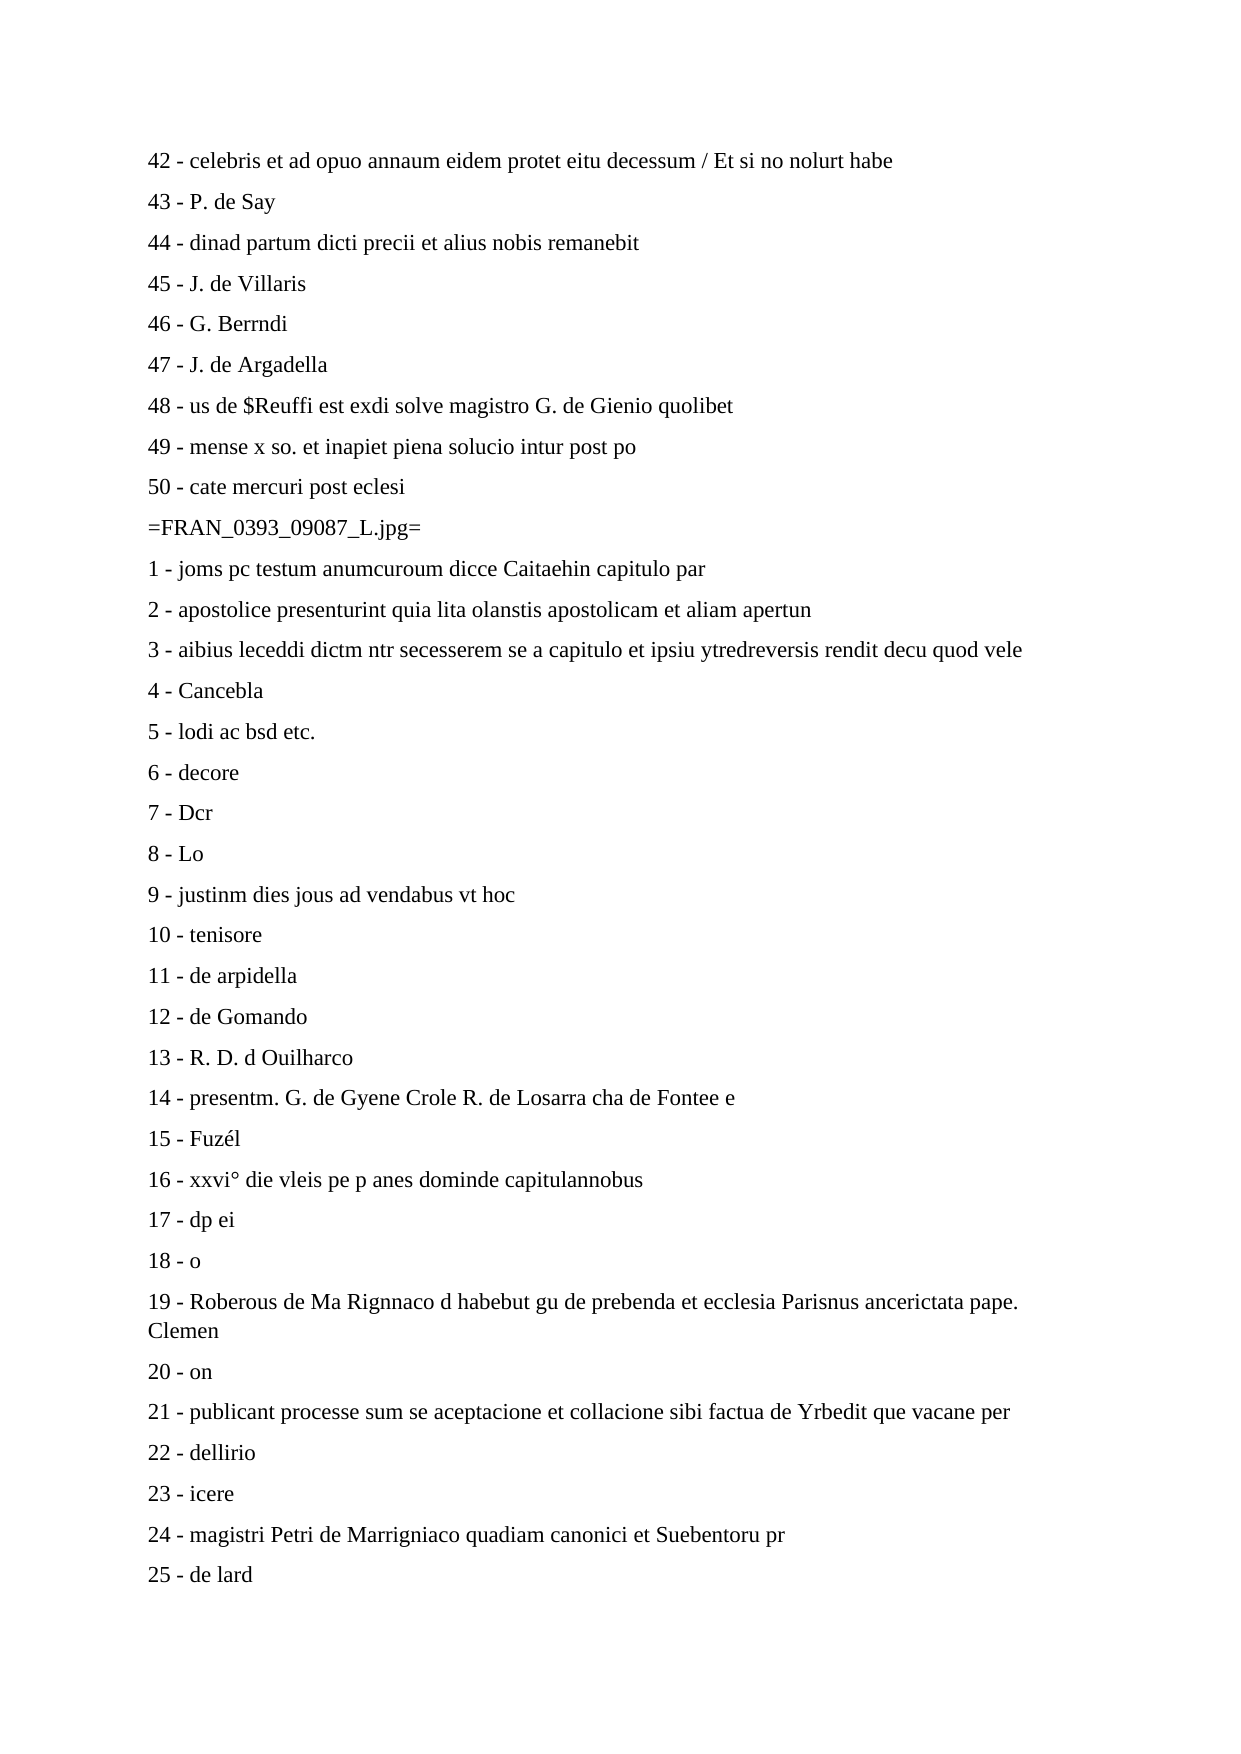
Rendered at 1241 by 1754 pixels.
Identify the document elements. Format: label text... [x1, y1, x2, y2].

text 45 - J. de Villaris [148, 270, 1093, 296]
text 2 - apostolice presenturint quia lita olanstis apostolicam et aliam apertun [148, 596, 1093, 622]
text 1 - joms pc testum anumcuroum dicce Caitaehin capitulo par [148, 555, 1093, 581]
text 8 - Lo [148, 840, 1093, 866]
text 15 - Fuzél [148, 1125, 1093, 1151]
text 48 - us de $Reuffi est exdi solve magistro G. de Gienio quolibet [148, 392, 1093, 418]
text 23 - icere [148, 1480, 1093, 1506]
text 24 - magistri Petri de Marrigniaco quadiam canonici et Suebentoru pr [148, 1521, 1093, 1547]
text 14 - presentm. G. de Gyene Crole R. de Losarra cha de Fontee e [148, 1084, 1093, 1111]
text 17 - dp ei [148, 1207, 1093, 1233]
text 10 - tenisore [148, 921, 1093, 948]
text 6 - decore [148, 758, 1093, 785]
text 7 - Dcr [148, 799, 1093, 826]
text 4 - Cancebla [148, 677, 1093, 703]
text 50 - cate mercuri post eclesi [148, 473, 1093, 500]
text 49 - mense x so. et inapiet piena solucio intur post po [148, 433, 1093, 459]
text 21 - publicant processe sum se aceptacione et collacione sibi factua de Yrbedit que vacane per [148, 1398, 1093, 1425]
text 5 - lodi ac bsd etc. [148, 718, 1093, 744]
text 44 - dinad partum dicti precii et alius nobis remanebit [148, 229, 1093, 255]
text =FRAN_0393_09087_L.jpg= [148, 514, 1093, 541]
text 9 - justinm dies jous ad vendabus vt hoc [148, 881, 1093, 907]
text 22 - dellirio [148, 1439, 1093, 1466]
text 3 - aibius leceddi dictm ntr secesserem se a capitulo et ipsiu ytredreversis rendit decu quod vele [148, 636, 1093, 663]
text 12 - de Gomando [148, 1003, 1093, 1029]
text 18 - o [148, 1247, 1093, 1274]
text 42 - celebris et ad opuo annaum eidem protet eitu decessum / Et si no nolurt habe [148, 148, 1093, 174]
text 20 - on [148, 1358, 1093, 1384]
text 47 - J. de Argadella [148, 351, 1093, 378]
text 19 - Roberous de Ma Rignnaco d habebut gu de prebenda et ecclesia Parisnus ancerictata pape. Clemen [148, 1288, 1093, 1343]
text 16 - xxvi° die vleis pe p anes dominde capitulannobus [148, 1166, 1093, 1192]
text 13 - R. D. d Ouilharco [148, 1044, 1093, 1070]
text 25 - de lard [148, 1561, 1093, 1588]
text 11 - de arpidella [148, 962, 1093, 988]
text 43 - P. de Say [148, 188, 1093, 215]
text 46 - G. Berrndi [148, 311, 1093, 337]
